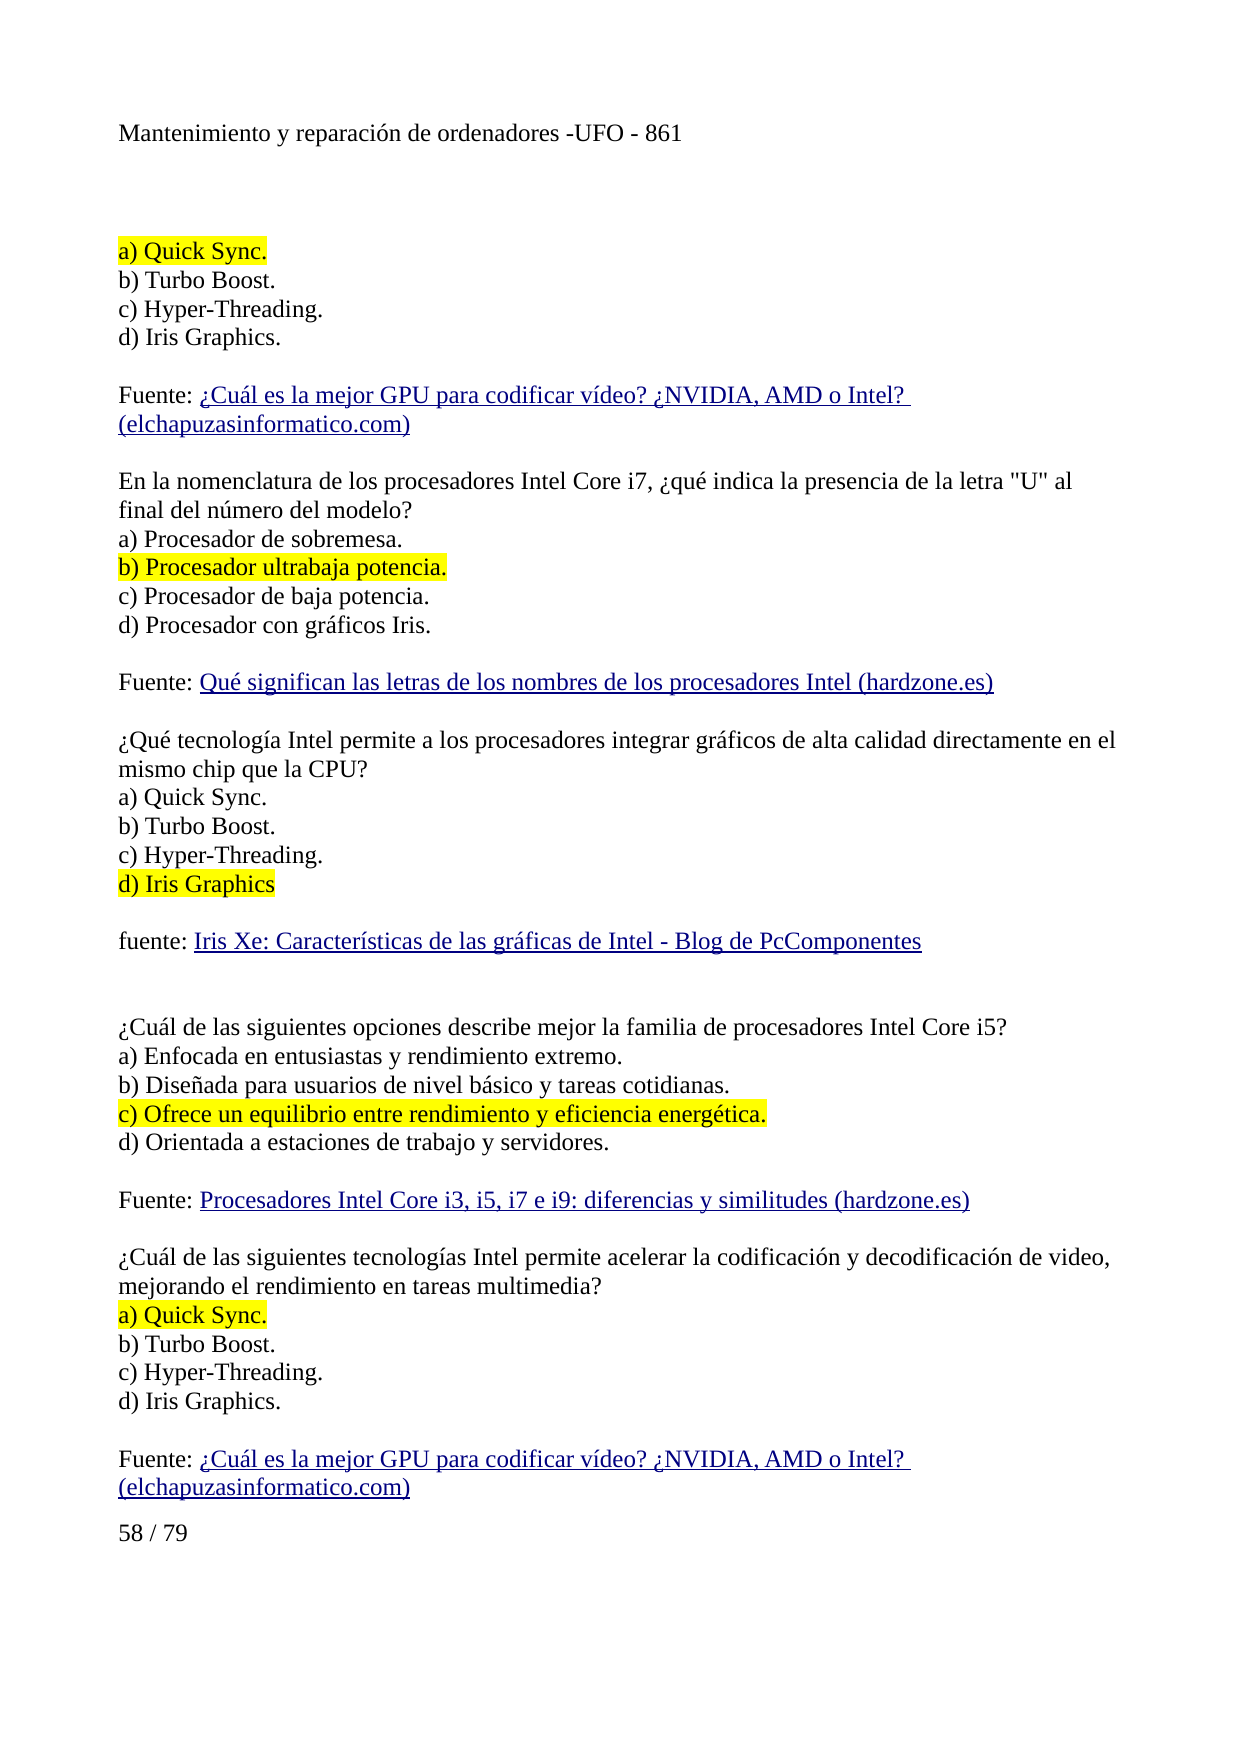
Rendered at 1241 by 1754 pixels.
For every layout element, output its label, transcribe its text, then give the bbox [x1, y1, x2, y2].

text c) Procesador de baja potencia. [118, 581, 1122, 610]
text c) Ofrece un equilibrio entre rendimiento y eficiencia energética. [118, 1099, 1122, 1127]
text Fuente: ¿Cuál es la mejor GPU para codificar vídeo? ¿NVIDIA, AMD o Intel? (elchapuzasinformatico.com) [118, 380, 1122, 437]
text c) Hyper-Threading. [118, 1357, 1122, 1386]
text d) Iris Graphics [118, 869, 1122, 897]
text a) Procesador de sobremesa. [118, 524, 1122, 552]
text Fuente: ¿Cuál es la mejor GPU para codificar vídeo? ¿NVIDIA, AMD o Intel? (elchapuzasinformatico.com) [118, 1444, 1122, 1501]
text d) Iris Graphics. [118, 322, 1122, 351]
text c) Hyper-Threading. [118, 840, 1122, 869]
text b) Diseñada para usuarios de nivel básico y tareas cotidianas. [118, 1070, 1122, 1099]
text a) Quick Sync. [118, 236, 1122, 265]
text c) Hyper-Threading. [118, 294, 1122, 322]
text b) Turbo Boost. [118, 1329, 1122, 1357]
text a) Quick Sync. [118, 1300, 1122, 1329]
text a) Enfocada en entusiastas y rendimiento extremo. [118, 1041, 1122, 1070]
text Fuente: Procesadores Intel Core i3, i5, i7 e i9: diferencias y similitudes (hardzone.es) [118, 1185, 1122, 1214]
text ¿Qué tecnología Intel permite a los procesadores integrar gráficos de alta calidad directamente en el mismo chip que la CPU? [118, 725, 1122, 782]
text d) Orientada a estaciones de trabajo y servidores. [118, 1127, 1122, 1156]
text fuente: Iris Xe: Características de las gráficas de Intel - Blog de PcComponentes [118, 926, 1122, 955]
text b) Turbo Boost. [118, 265, 1122, 294]
text En la nomenclatura de los procesadores Intel Core i7, ¿qué indica la presencia de la letra "U" al final del número del modelo? [118, 466, 1122, 524]
text b) Procesador ultrabaja potencia. [118, 552, 1122, 581]
text b) Turbo Boost. [118, 811, 1122, 840]
text a) Quick Sync. [118, 782, 1122, 811]
text d) Iris Graphics. [118, 1386, 1122, 1415]
text d) Procesador con gráficos Iris. [118, 610, 1122, 639]
text ¿Cuál de las siguientes opciones describe mejor la familia de procesadores Intel Core i5? [118, 1012, 1122, 1041]
text Fuente: Qué significan las letras de los nombres de los procesadores Intel (hardzone.es) [118, 667, 1122, 696]
text ¿Cuál de las siguientes tecnologías Intel permite acelerar la codificación y decodificación de video, mejorando el rendimiento en tareas multimedia? [118, 1242, 1122, 1300]
